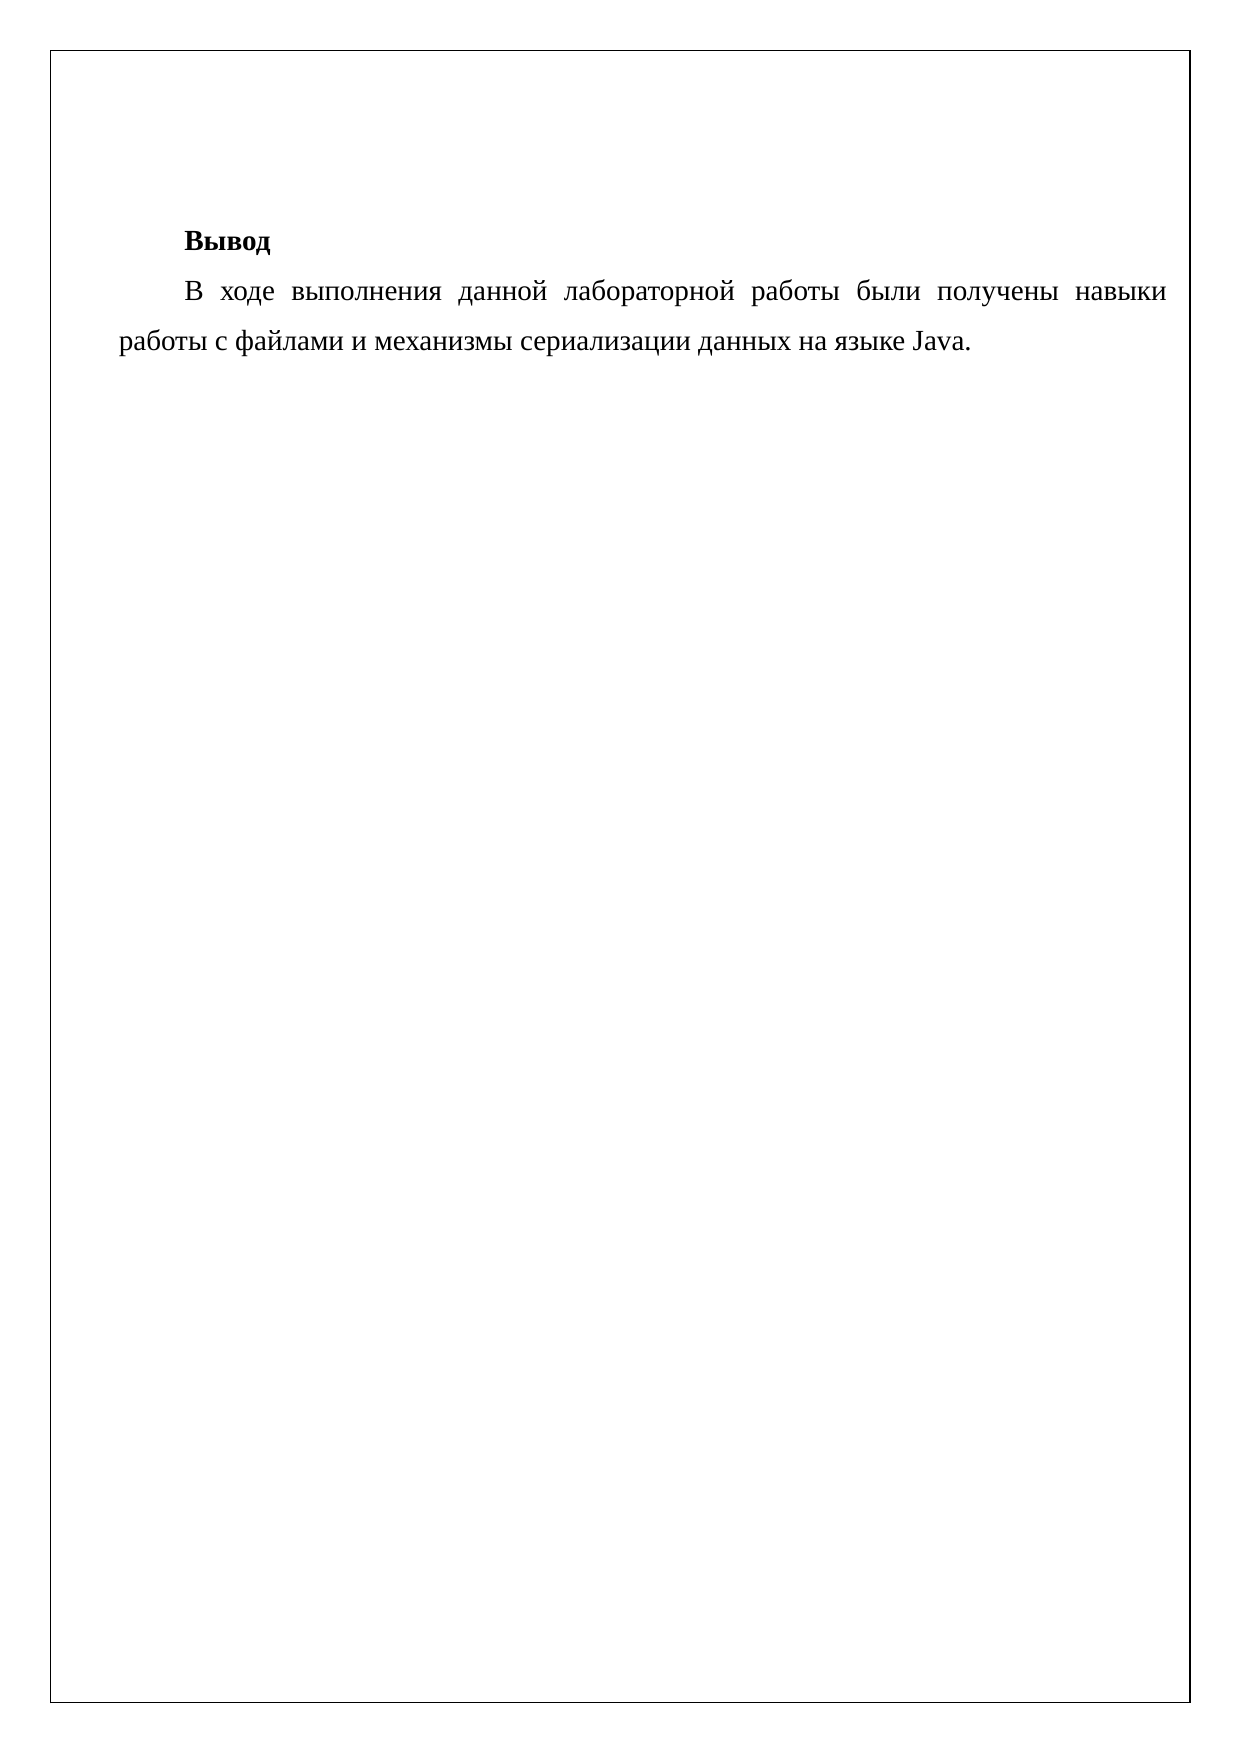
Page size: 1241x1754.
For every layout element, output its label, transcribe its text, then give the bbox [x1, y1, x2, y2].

text Вывод [118, 223, 1168, 256]
text В ходе выполнения данной лабораторной работы были получены навыки работы с файлами и механизмы сериализации данных на языке Java. [118, 273, 1168, 357]
